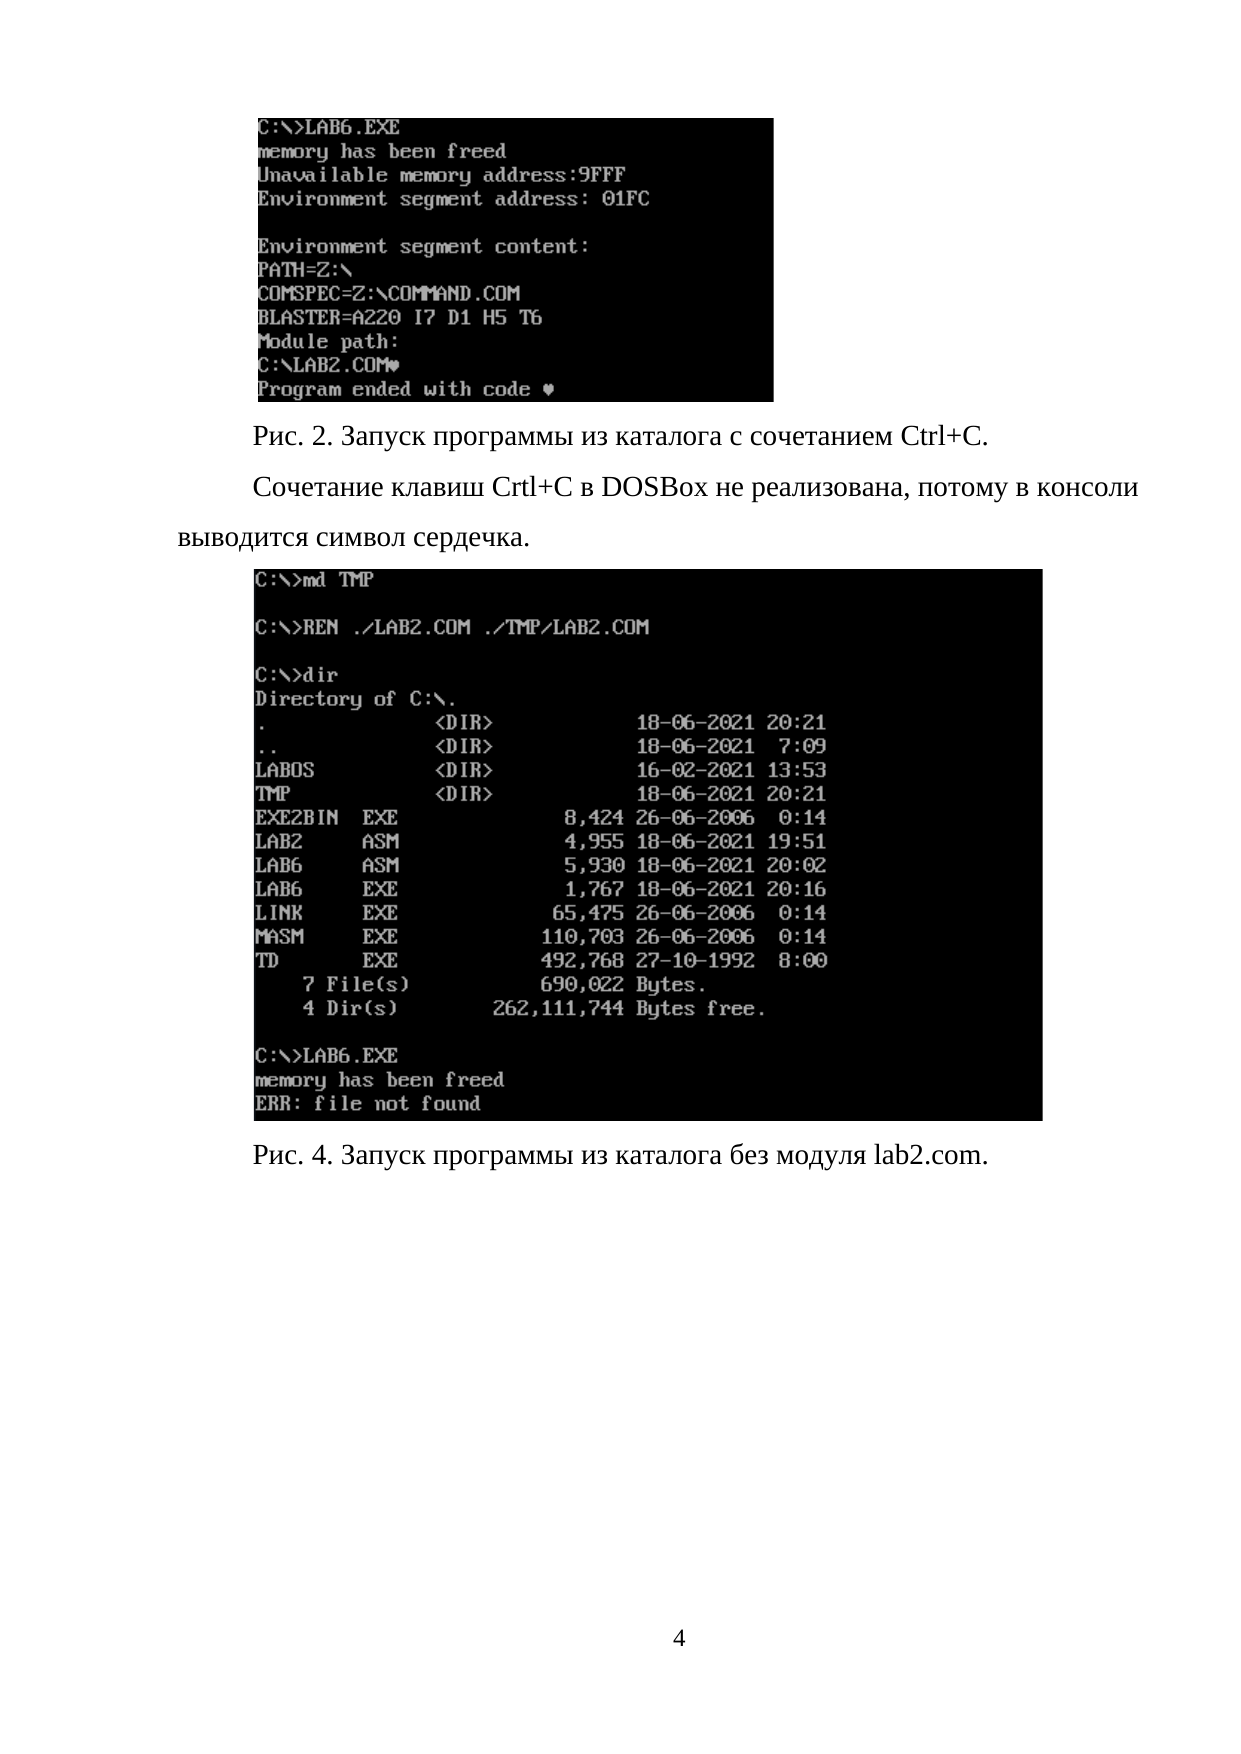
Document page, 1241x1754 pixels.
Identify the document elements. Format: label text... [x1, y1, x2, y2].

text Рис. 2. Запуск программы из каталога с сочетанием Ctrl+C. [177, 118, 1181, 452]
text Сочетание клавиш Crtl+C в DOSBox не реализована, потому в консоли выводится символ сердечка. [177, 469, 1181, 553]
picture [253, 569, 1043, 1121]
text Рис. 4. Запуск программы из каталога без модуля lab2.com. [177, 569, 1181, 1171]
picture [258, 118, 774, 402]
